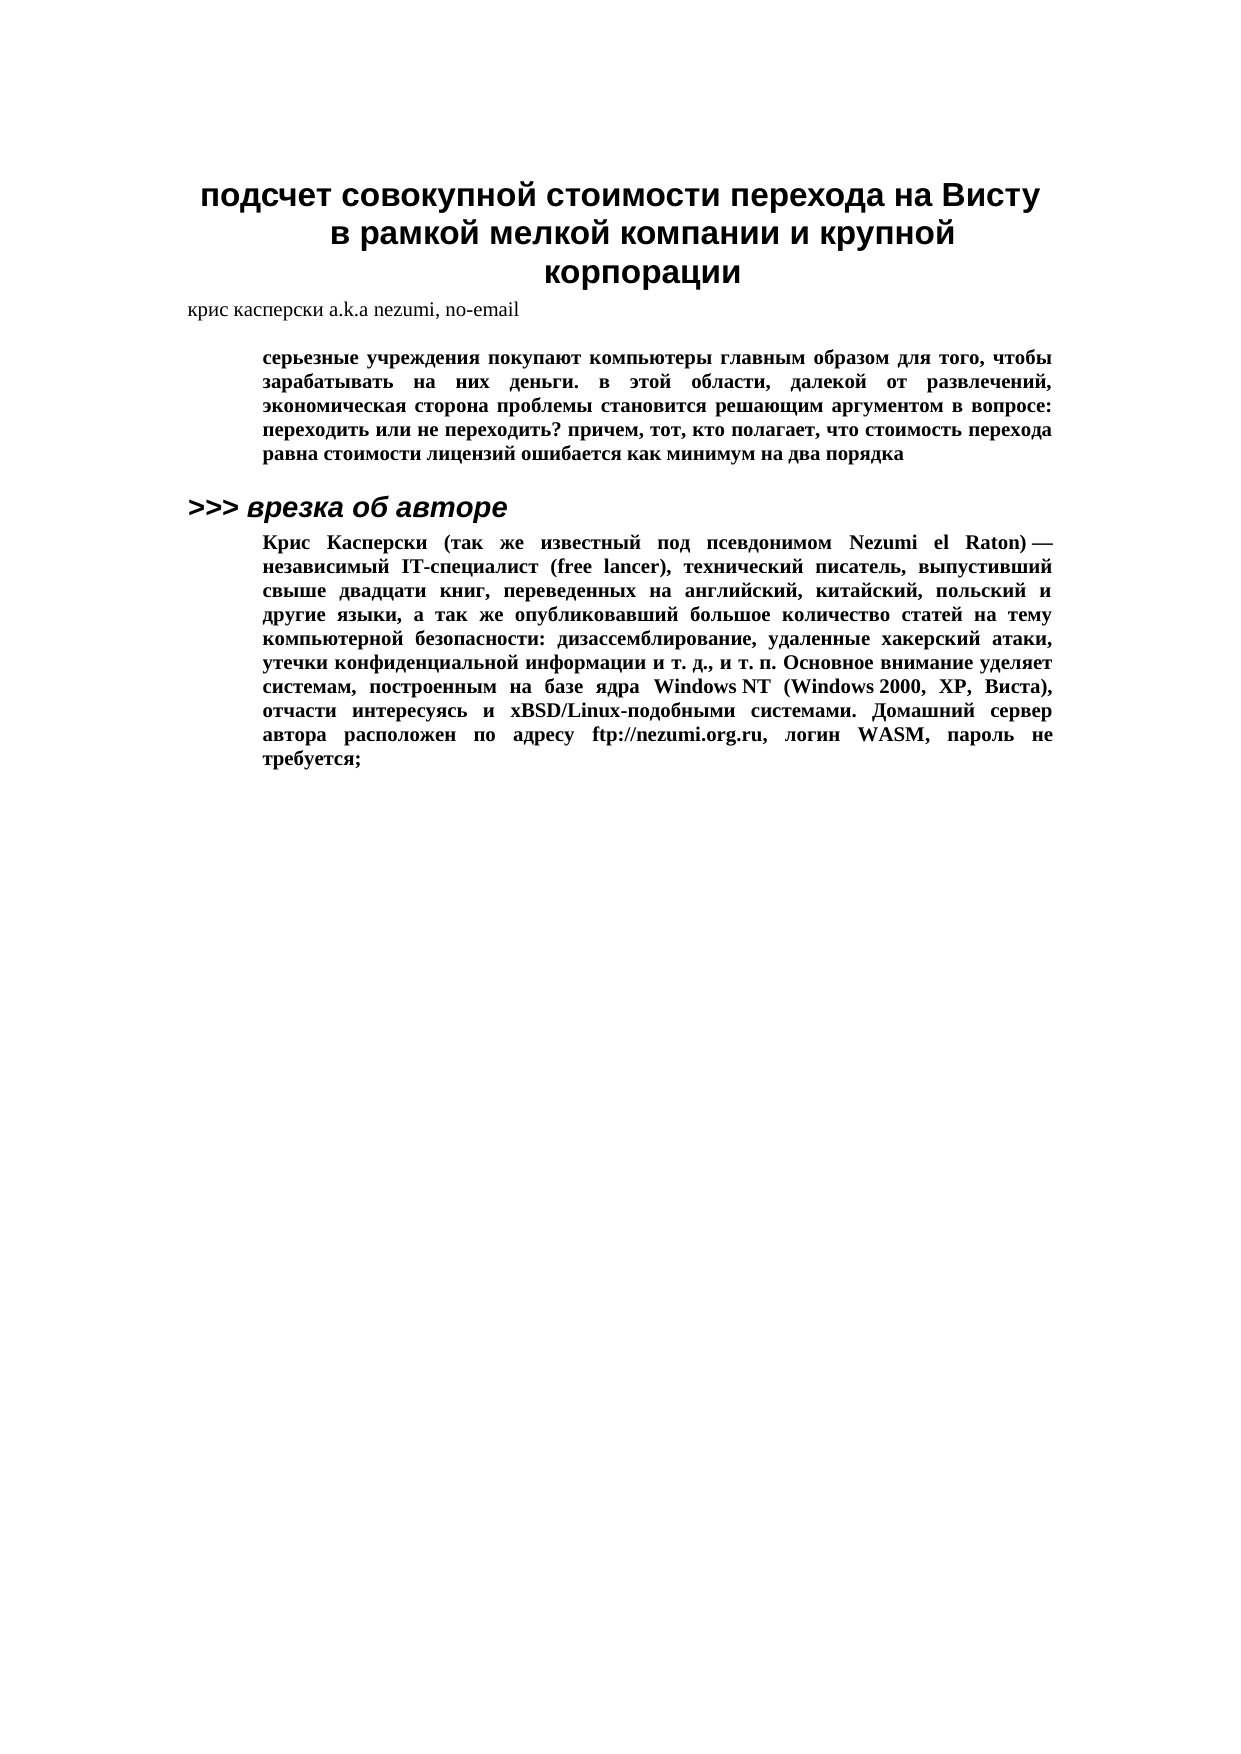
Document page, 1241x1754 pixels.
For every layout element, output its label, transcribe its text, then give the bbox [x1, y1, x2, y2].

subtitle подсчет совокупной стоимости перехода на Висту в рамкой мелкой компании и крупной корпорации [187, 175, 1053, 290]
text серьезные учреждения покупают компьютеры главным образом для того, чтобы зарабатывать на них деньги. в этой области, далекой от развлечений, экономическая сторона проблемы становится решающим аргументом в вопросе: переходить или не переходить? причем, тот, кто полагает, что стоимость перехода равна стоимости лицензий ошибается как минимум на два порядка [262, 345, 1053, 465]
text крис касперски a.k.a nezumi, no-email [187, 297, 1053, 321]
subtitle >>> врезка об авторе [187, 490, 1053, 523]
text Крис Касперски (так же известный под псевдонимом Nezumi el Raton) — независимый IT-специалист (free lancer), технический писатель, выпустивший свыше двадцати книг, переведенных на английский, китайский, польский и другие языки, а так же опубликовавший большое количество статей на тему компьютерной безопасности: дизассемблирование, удаленные хакерский атаки, утечки конфиденциальной информации и т. д., и т. п. Основное внимание уделяет системам, построенным на базе ядра Windows NT (Windows 2000, XP, Виста), отчасти интересуясь и xBSD/Linux-подобными системами. Домашний сервер автора расположен по адресу ftp://nezumi.org.ru, логин WASM, пароль не требуется; [262, 530, 1053, 770]
